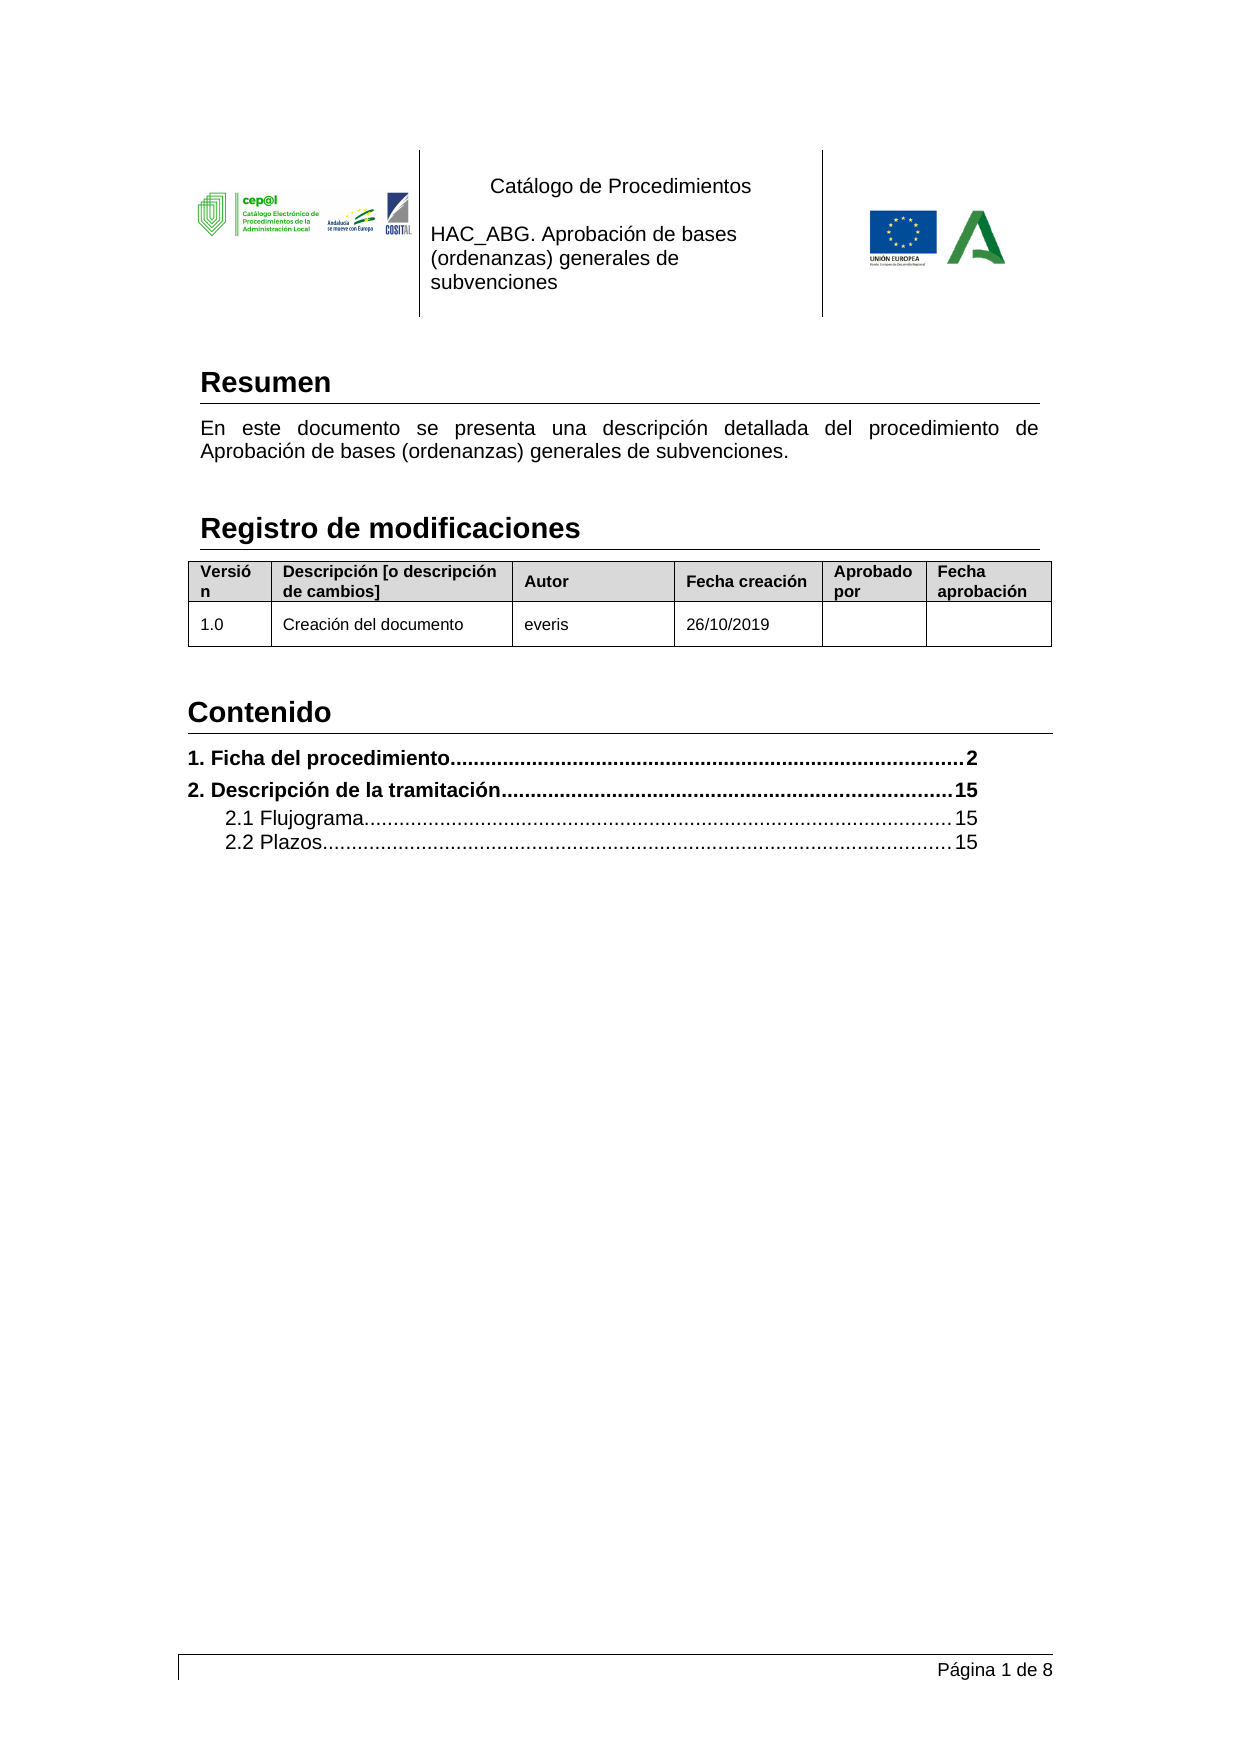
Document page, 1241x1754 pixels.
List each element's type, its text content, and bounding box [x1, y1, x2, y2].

table_cell Creación del documento [272, 602, 512, 646]
table_header [189, 150, 419, 317]
title Contenido [187, 689, 1053, 733]
table_cell Fecha aprobación [927, 562, 1051, 601]
table_cell Fecha creación [675, 562, 822, 601]
table_header Catálogo de Procedimientos HAC_ABG. Aprobación de bases (ordenanzas) generales de subvenciones [420, 150, 822, 317]
table_header [823, 150, 1051, 317]
table_cell 1.0 [189, 602, 271, 646]
table_cell [927, 602, 1051, 646]
table_cell [823, 602, 926, 646]
table_cell Autor [513, 562, 674, 601]
table_cell Aprobado por [823, 562, 926, 601]
text 2. Descripción de la tramitación 15 [187, 778, 978, 802]
text 2.2 Plazos 15 [225, 830, 978, 854]
table_cell 26/10/2019 [675, 602, 822, 646]
table_cell Resumen [189, 317, 1051, 415]
table_cell En este documento se presenta una descripción detallada del procedimiento de Aprobación de bases (ordenanzas) generales de subvenciones. [189, 415, 1051, 463]
text 2.1 Flujograma 15 [225, 806, 978, 830]
table_cell everis [513, 602, 674, 646]
text 1. Ficha del procedimiento 2 [187, 745, 978, 769]
table_cell Versión [189, 562, 271, 601]
table_cell Registro de modificaciones [189, 463, 1051, 561]
table_cell Descripción [o descripción de cambios] [272, 562, 512, 601]
picture [195, 188, 419, 239]
